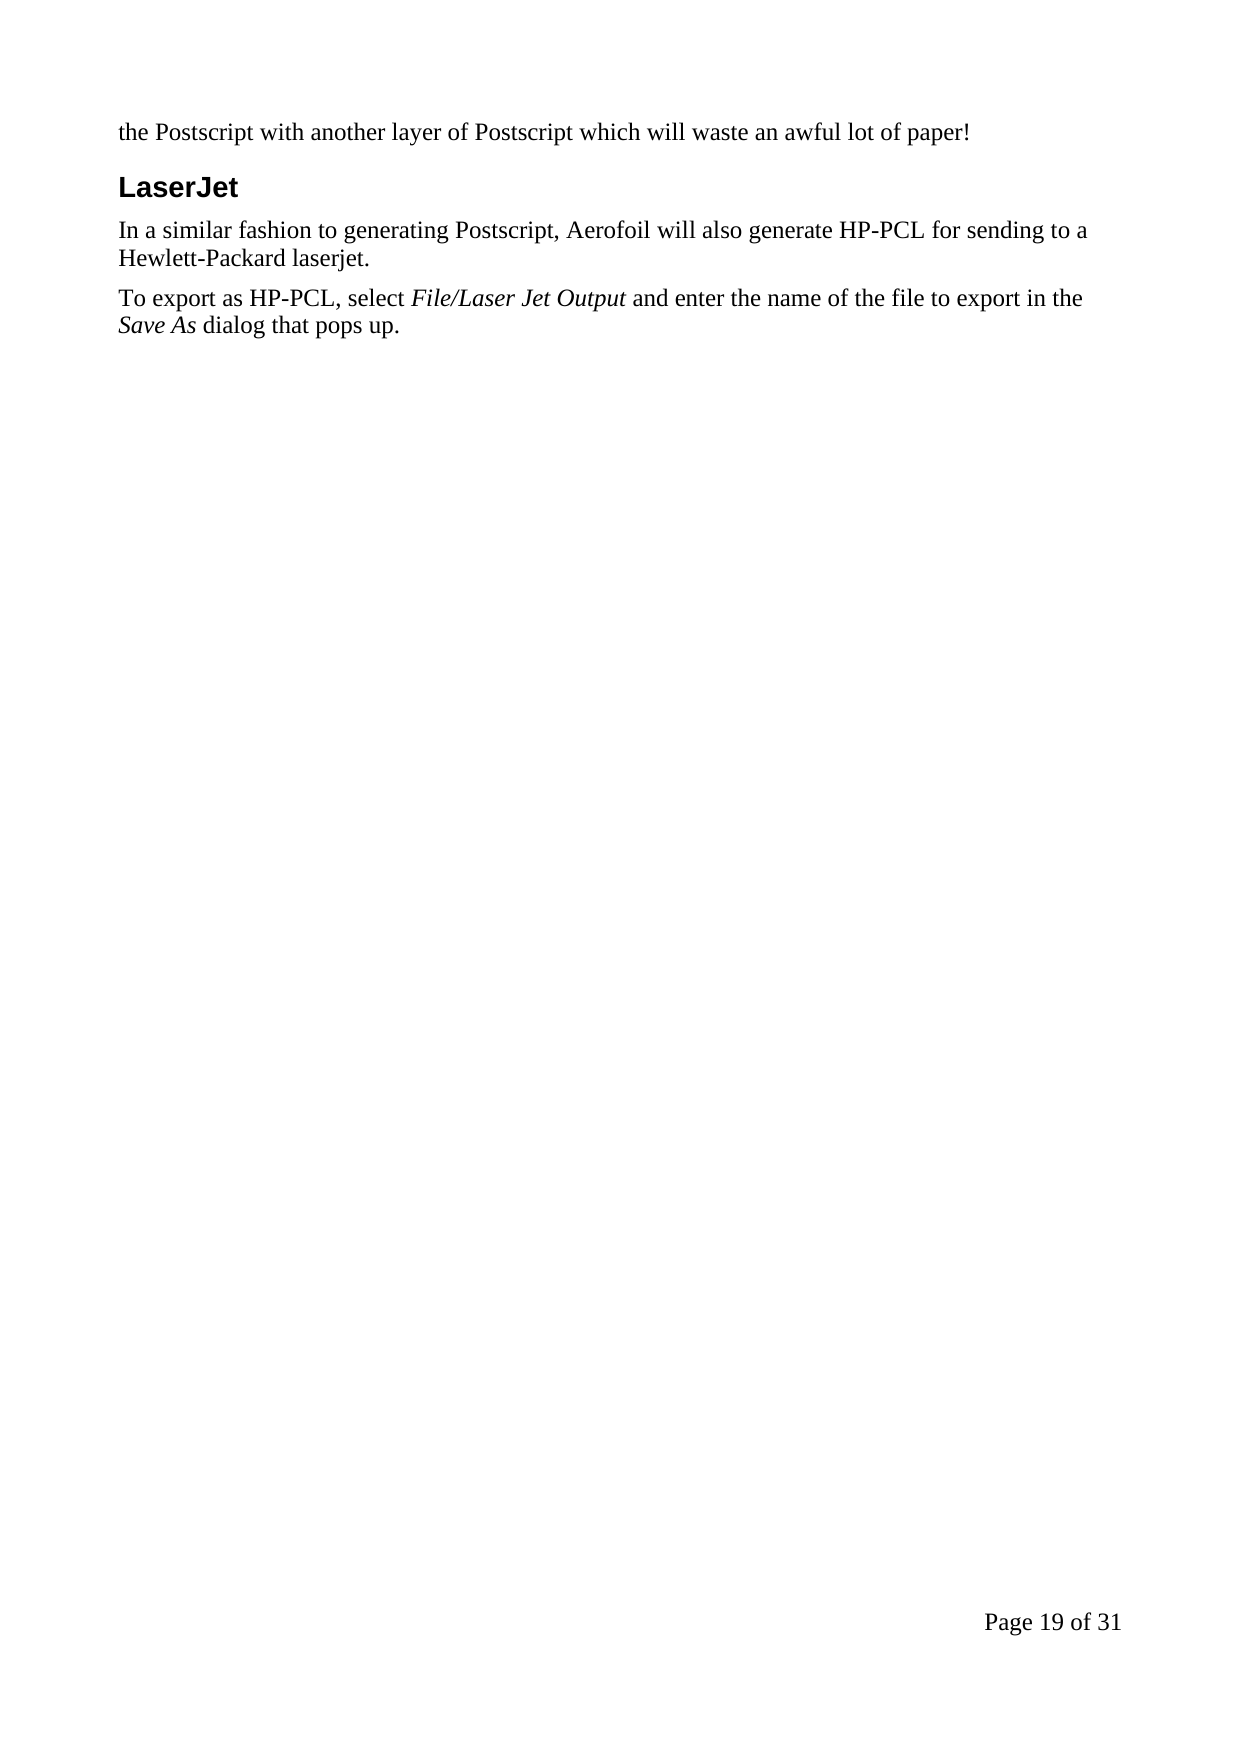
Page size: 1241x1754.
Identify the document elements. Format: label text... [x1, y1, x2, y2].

text In a similar fashion to generating Postscript, Aerofoil will also generate HP-PCL for sending to a Hewlett-Packard laserjet. [118, 216, 1122, 271]
text the Postscript with another layer of Postscript which will waste an awful lot of paper! [118, 118, 1122, 146]
subtitle LaserJet [118, 171, 1122, 203]
text To export as HP-PCL, select File/Laser Jet Output and enter the name of the file to export in the Save As dialog that pops up. [118, 284, 1122, 339]
